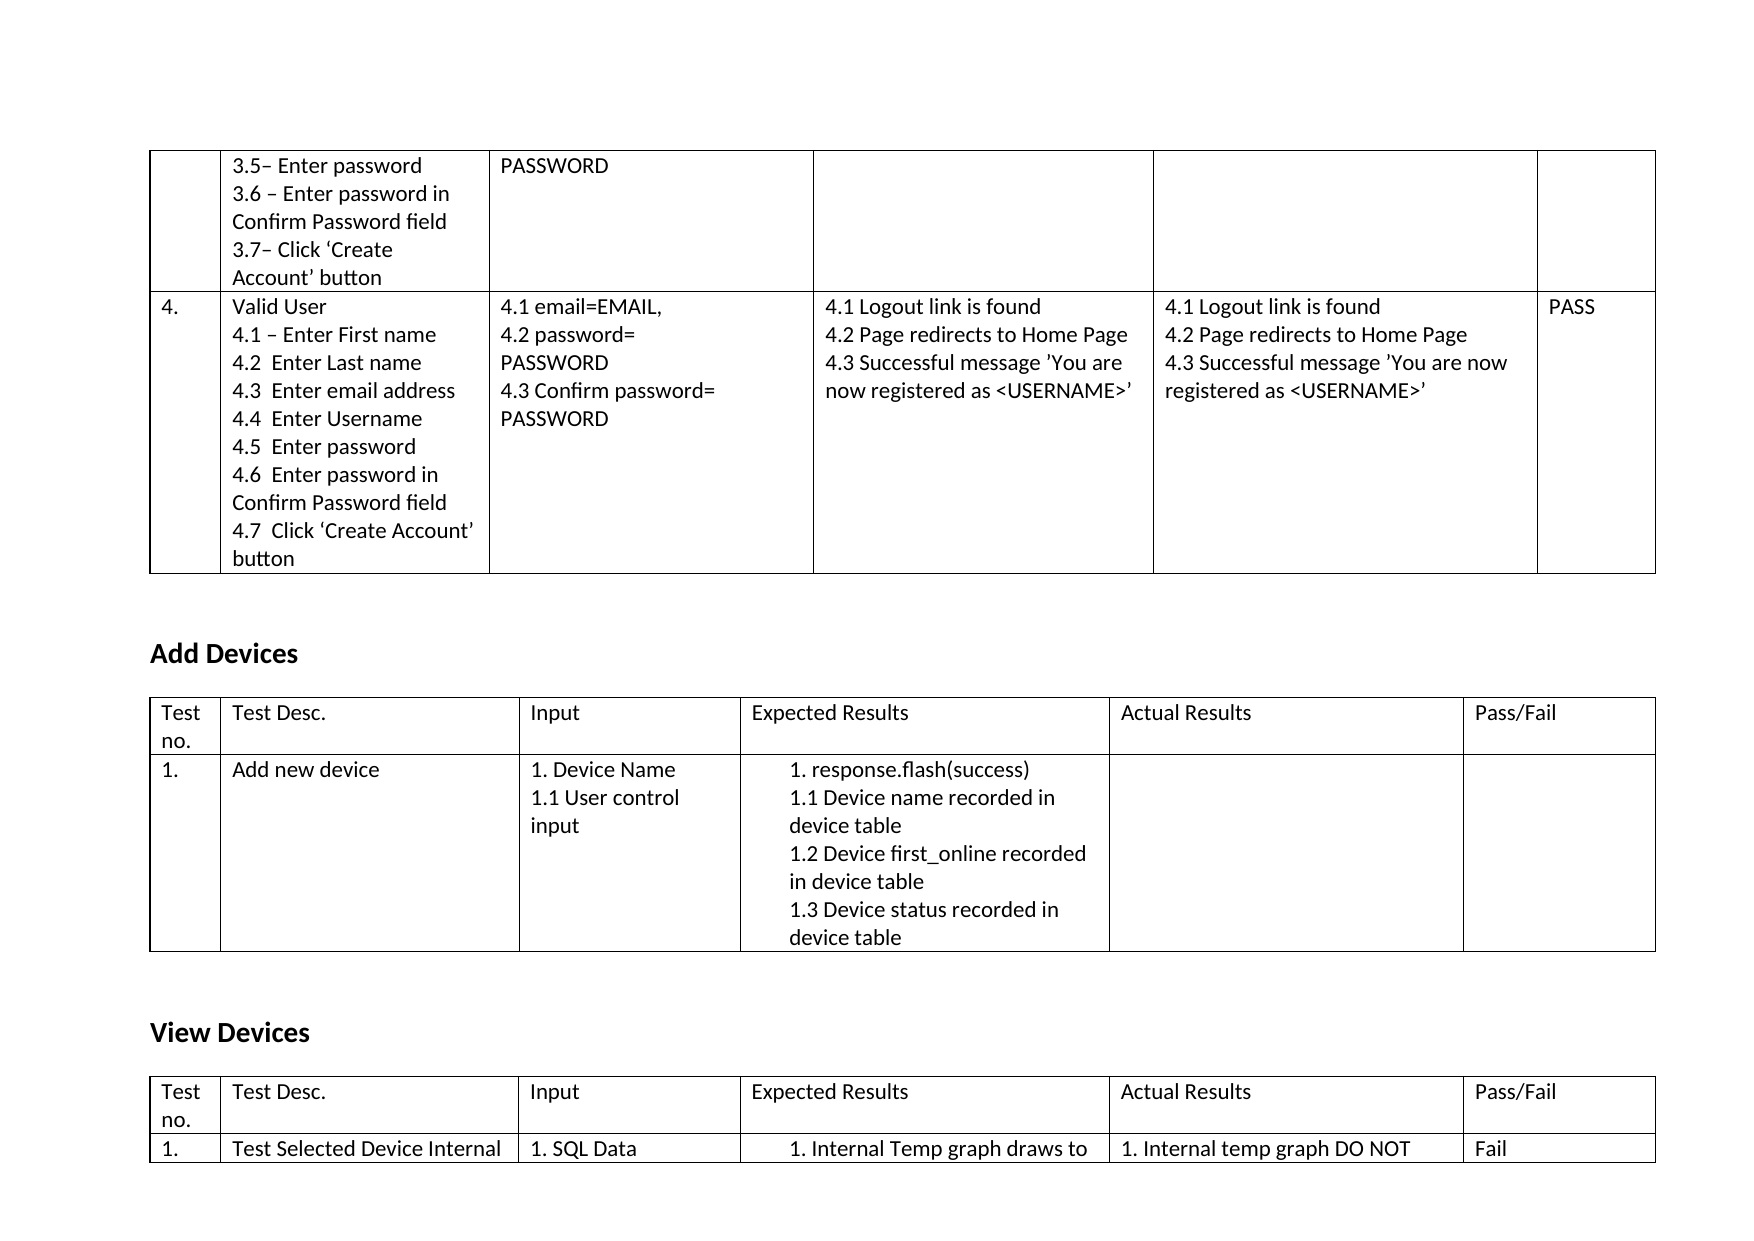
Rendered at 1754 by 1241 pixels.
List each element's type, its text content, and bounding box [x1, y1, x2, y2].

table_cell [1110, 755, 1463, 951]
table_cell Test Selected Device Internal [221, 1134, 518, 1162]
table_cell 4.1 email=EMAIL, 4.2 password= PASSWORD 4.3 Confirm password= PASSWORD [490, 292, 813, 572]
table_cell 1. Internal temp graph DO NOT [1110, 1134, 1463, 1162]
table_header Test Desc. [221, 698, 519, 754]
table_header Expected Results [741, 1077, 1109, 1133]
table_cell [1154, 151, 1537, 291]
text Add Devices [150, 635, 1604, 671]
table_cell [1538, 151, 1655, 291]
table_cell 3.5– Enter password 3.6 – Enter password in Confirm Password field 3.7– Click ‘Create Account’ button [221, 151, 489, 291]
table_cell Add new device [221, 755, 519, 951]
table_cell 1. response.flash(success) 1.1 Device name recorded in device table 1.2 Device first_online recorded in device table 1.3 Device status recorded in device table [741, 755, 1109, 951]
table_cell 1. Device Name 1.1 User control input [520, 755, 740, 951]
table_cell PASSWORD [490, 151, 813, 291]
table_header Expected Results [741, 698, 1109, 754]
table_cell 4. [151, 292, 220, 572]
table_cell Valid User 4.1 – Enter First name 4.2 Enter Last name 4.3 Enter email address 4.4 Enter Username 4.5 Enter password 4.6 Enter password in Confirm Password field 4.7 Click ‘Create Account’ button [221, 292, 489, 572]
table_header Actual Results [1110, 698, 1463, 754]
table_cell PASS [1538, 292, 1655, 572]
table_cell 1. [151, 755, 220, 951]
table_header Test Desc. [221, 1077, 518, 1133]
table_cell 1. [151, 1134, 220, 1162]
table_cell Fail [1464, 1134, 1655, 1162]
table_header Test no. [151, 1077, 220, 1133]
table_cell [1464, 755, 1655, 951]
table_cell 1. Internal Temp graph draws to [741, 1134, 1109, 1162]
table_cell 1. SQL Data [519, 1134, 740, 1162]
table_cell 4.1 Logout link is found 4.2 Page redirects to Home Page 4.3 Successful message ’You are now registered as <USERNAME>’ [1154, 292, 1537, 572]
table_cell [814, 151, 1153, 291]
table_header Pass/Fail [1464, 698, 1655, 754]
table_header Test no. [151, 698, 220, 754]
table_cell 4.1 Logout link is found 4.2 Page redirects to Home Page 4.3 Successful message ’You are now registered as <USERNAME>’ [814, 292, 1153, 572]
table_cell [151, 151, 220, 291]
text View Devices [150, 1014, 1604, 1050]
table_header Input [519, 1077, 740, 1133]
table_header Pass/Fail [1464, 1077, 1655, 1133]
table_header Input [520, 698, 740, 754]
table_header Actual Results [1110, 1077, 1463, 1133]
